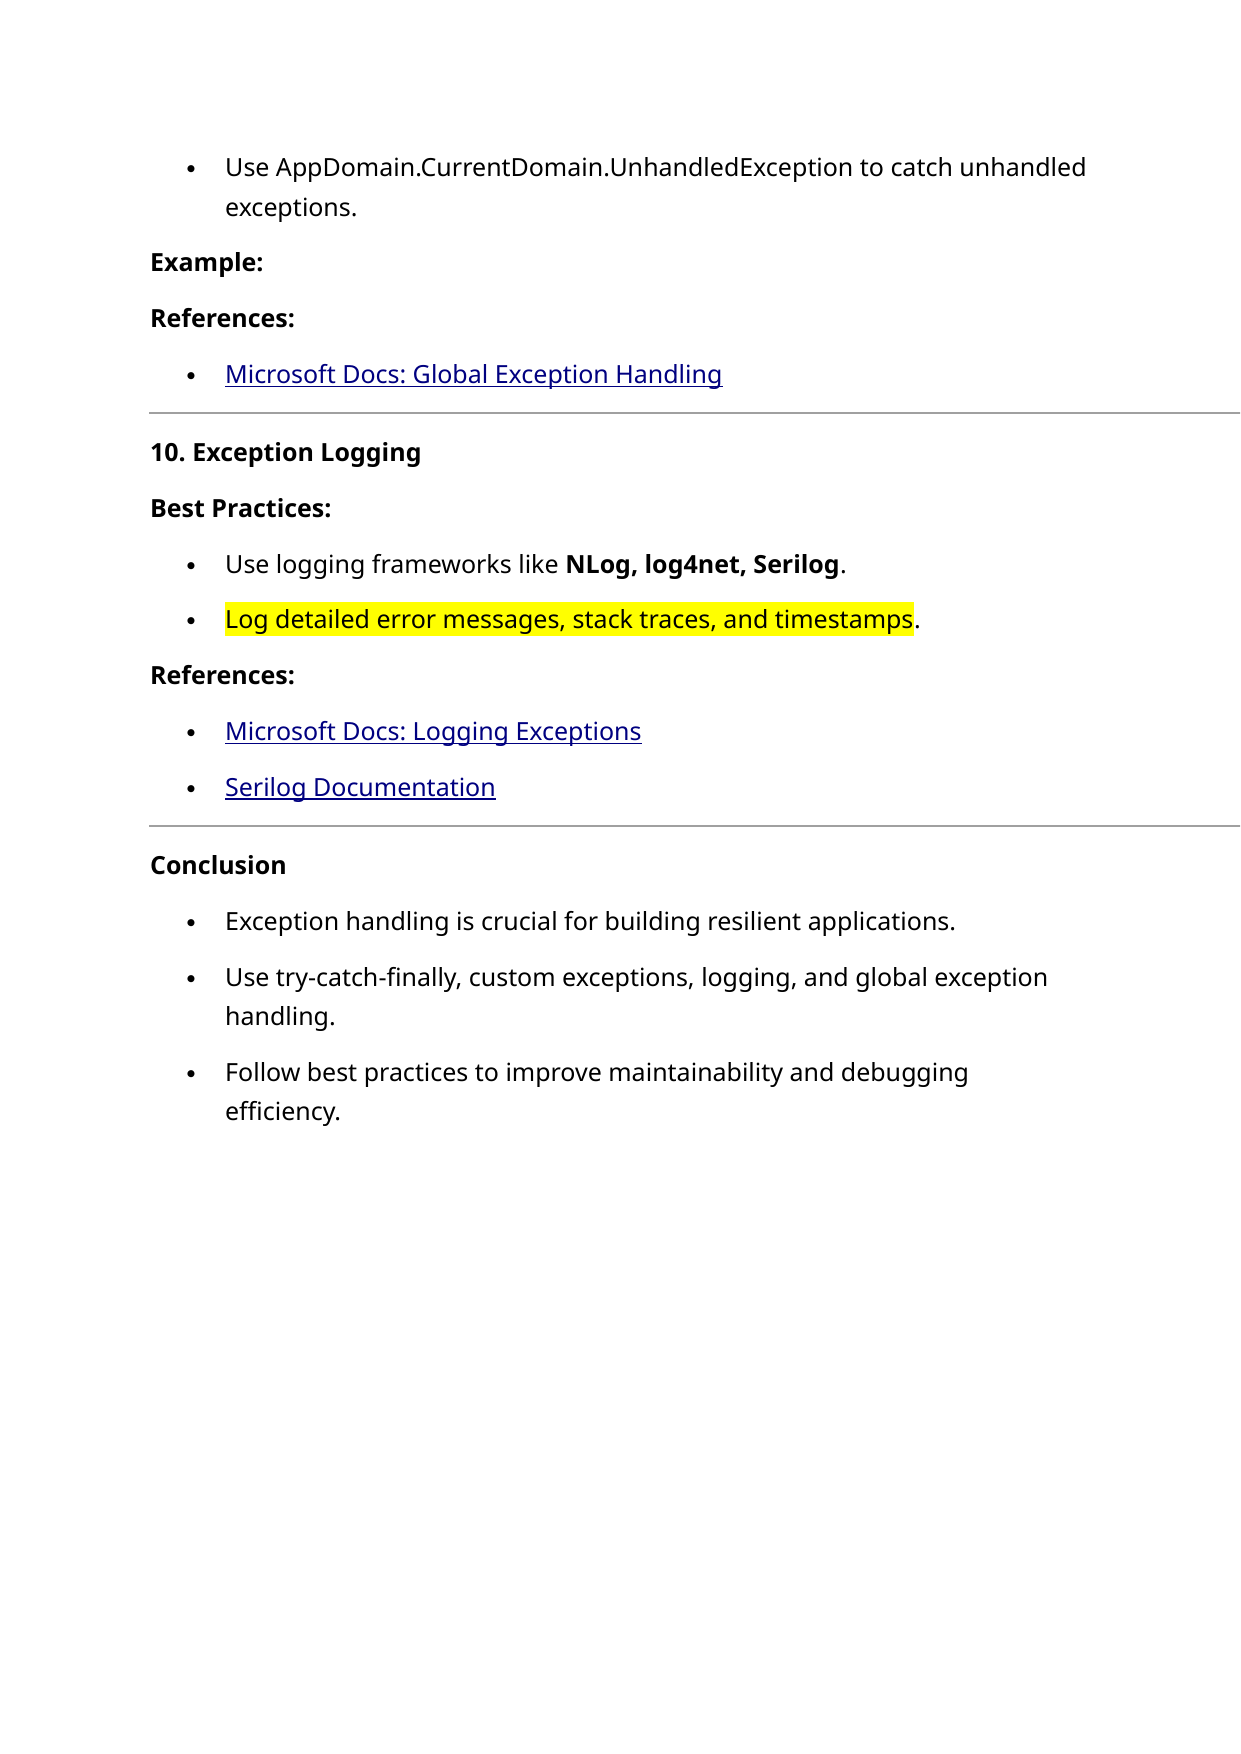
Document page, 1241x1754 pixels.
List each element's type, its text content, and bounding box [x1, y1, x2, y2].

list Serilog Documentation [187, 769, 1090, 804]
text 10. Exception Logging [150, 434, 1090, 469]
list Follow best practices to improve maintainability and debugging efficiency. [187, 1054, 1090, 1127]
text References: [150, 301, 1090, 335]
list Exception handling is crucial for building resilient applications. [187, 903, 1090, 937]
list Microsoft Docs: Global Exception Handling [187, 357, 1090, 391]
list Microsoft Docs: Logging Exceptions [187, 714, 1090, 748]
text References: [150, 658, 1090, 692]
text Conclusion [150, 847, 1090, 882]
list Use logging frameworks like NLog, log4net, Serilog. [187, 546, 1090, 580]
list Use try-catch-finally, custom exceptions, logging, and global exception handling. [187, 959, 1090, 1032]
text Best Practices: [150, 490, 1090, 524]
list Log detailed error messages, stack traces, and timestamps. [187, 602, 1090, 636]
text Example: [150, 245, 1090, 279]
list Use AppDomain.CurrentDomain.UnhandledException to catch unhandled exceptions. [187, 150, 1090, 223]
